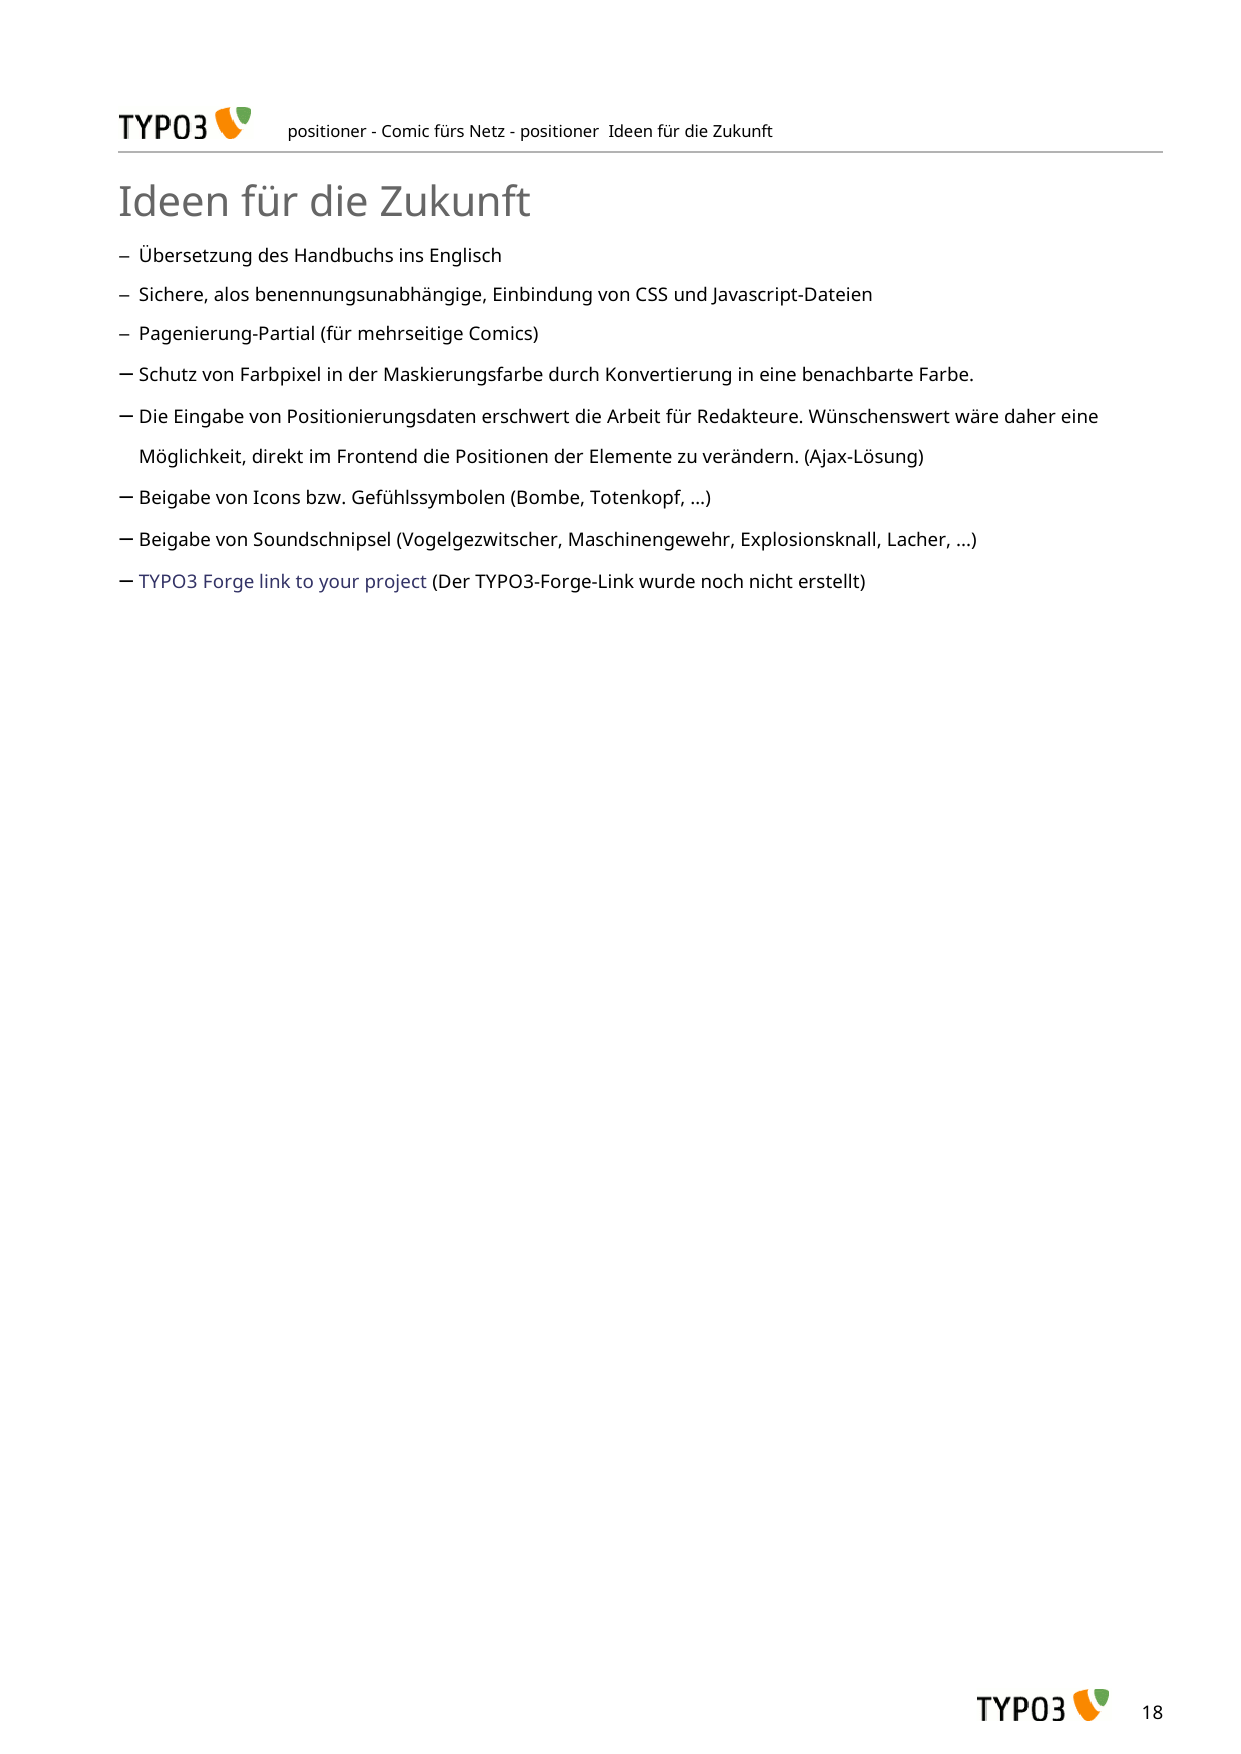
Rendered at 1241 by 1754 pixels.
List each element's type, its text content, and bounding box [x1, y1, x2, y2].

list Beigabe von Soundschnipsel (Vogelgezwitscher, Maschinengewehr, Explosionsknall, Lacher, ...) [118, 524, 1163, 553]
list Die Eingabe von Positionierungsdaten erschwert die Arbeit für Redakteure. Wünschenswert wäre daher eine Möglichkeit, direkt im Frontend die Positionen der Elemente zu verändern. (Ajax-Lösung) [118, 401, 1163, 469]
list Pagenierung-Partial (für mehrseitige Comics) [118, 319, 1163, 346]
list Beigabe von Icons bzw. Gefühlssymbolen (Bombe, Totenkopf, …) [118, 482, 1163, 511]
subtitle Ideen für die Zukunft [118, 172, 1163, 228]
list Sichere, alos benennungsunabhängige, Einbindung von CSS und Javascript-Dateien [118, 281, 1163, 307]
list Übersetzung des Handbuchs ins Englisch [118, 241, 1163, 267]
picture [976, 1688, 1112, 1721]
list Schutz von Farbpixel in der Maskierungsfarbe durch Konvertierung in eine benachbarte Farbe. [118, 359, 1163, 388]
list TYPO3 Forge link to your project (Der TYPO3-Forge-Link wurde noch nicht erstellt) [118, 566, 1163, 594]
picture [118, 106, 254, 139]
